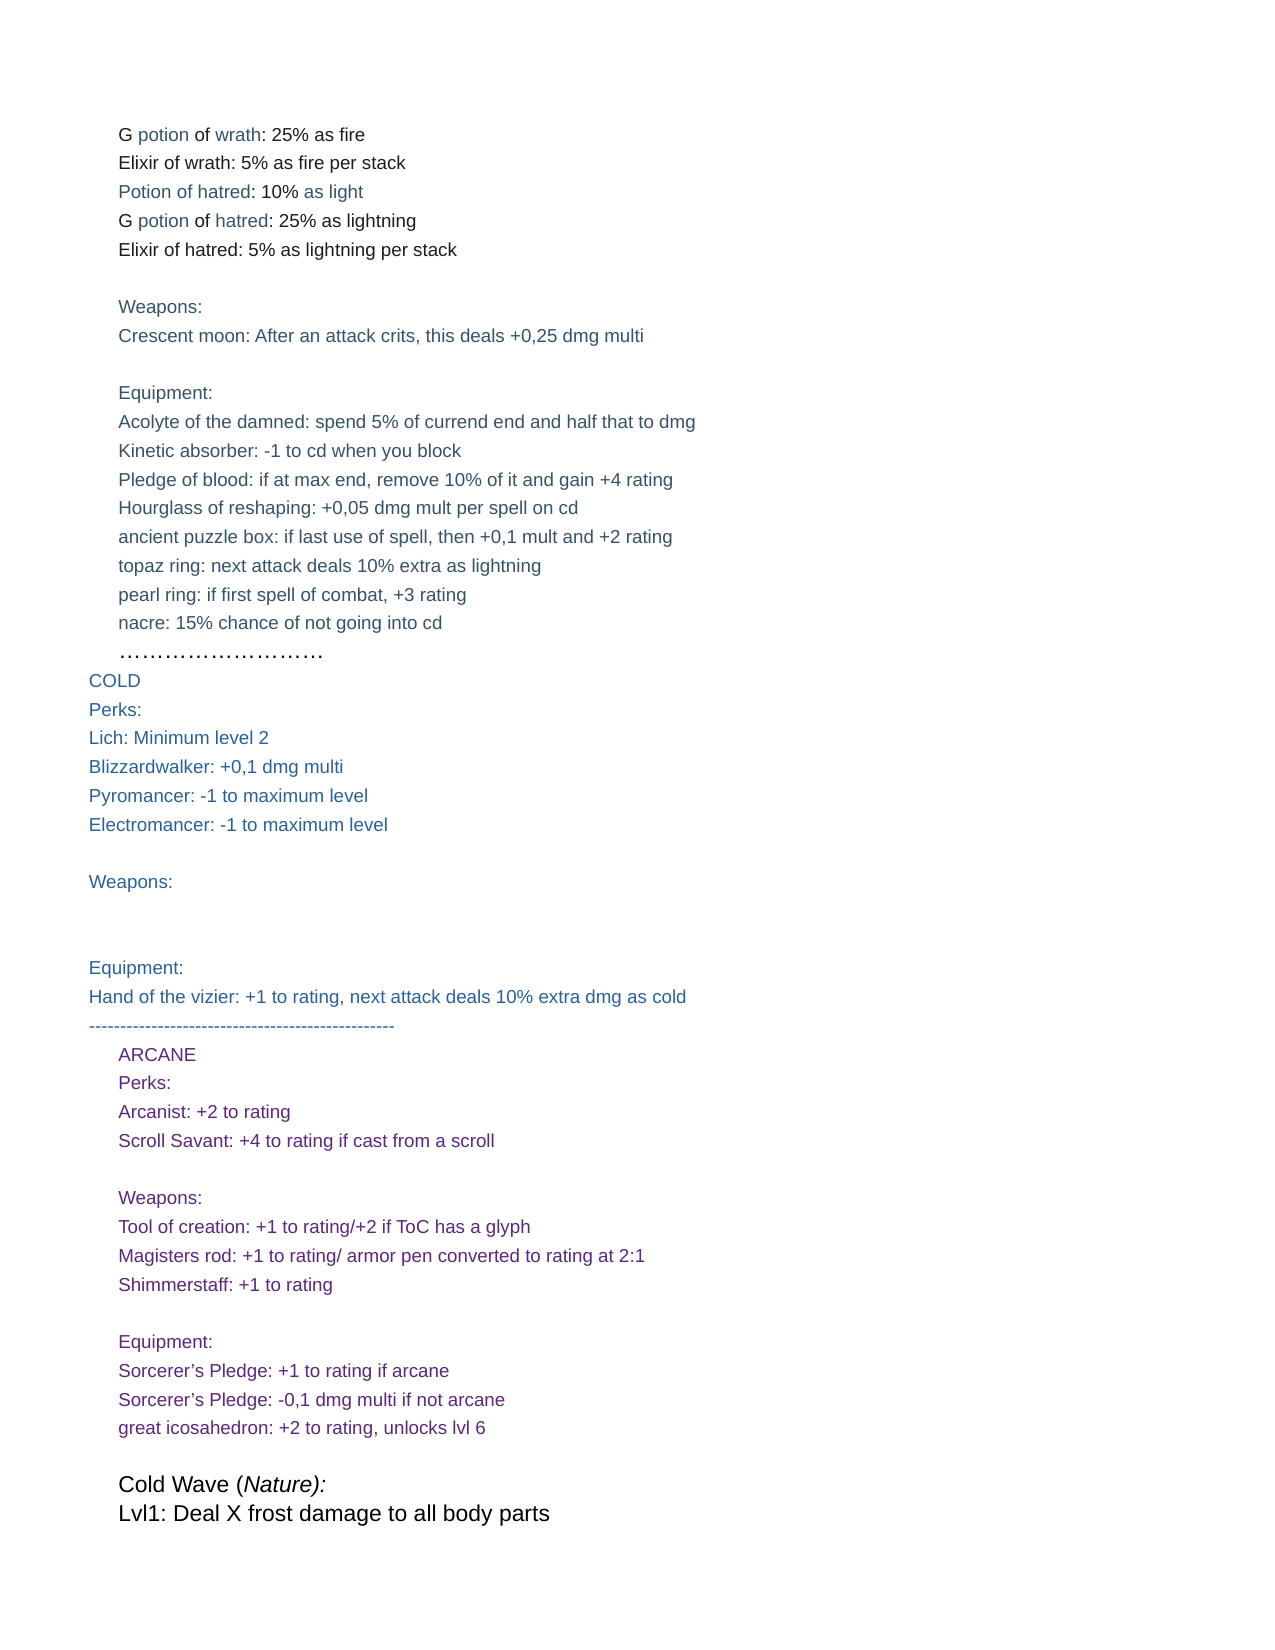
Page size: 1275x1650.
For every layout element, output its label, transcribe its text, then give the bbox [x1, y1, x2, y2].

text Weapons: [118, 291, 1157, 319]
text Kinetic absorber: -1 to cd when you block [118, 434, 1157, 463]
text Sorcerer’s Pledge: -0,1 dmg multi if not arcane [118, 1383, 1157, 1412]
text Magisters rod: +1 to rating/ armor pen converted to rating at 2:1 [118, 1239, 1157, 1268]
text Sorcerer’s Pledge: +1 to rating if arcane [118, 1354, 1157, 1383]
text Hourglass of reshaping: +0,05 dmg mult per spell on cd [118, 492, 1157, 521]
text Equipment: [118, 1326, 1157, 1354]
text Perks: [118, 1067, 1157, 1096]
text Pledge of blood: if at max end, remove 10% of it and gain +4 rating [118, 463, 1157, 492]
text Weapons: [118, 1182, 1157, 1211]
text Hand of the vizier: +1 to rating, next attack deals 10% extra dmg as cold [89, 981, 1157, 1009]
text G potion of hatred: 25% as lightning [118, 204, 1157, 233]
text COLD [89, 664, 1157, 693]
text Arcanist: +2 to rating [118, 1096, 1157, 1124]
text G potion of wrath: 25% as fire [118, 118, 1157, 147]
text Elixir of hatred: 5% as lightning per stack [118, 233, 1157, 262]
text Elixir of wrath: 5% as fire per stack [118, 147, 1157, 176]
text Crescent moon: After an attack crits, this deals +0,25 dmg multi [118, 319, 1157, 348]
text ------------------------------------------------- [89, 1009, 1157, 1038]
text Blizzardwalker: +0,1 dmg multi [89, 751, 1157, 779]
text ARCANE [118, 1038, 1157, 1067]
text ……………………… [118, 636, 1157, 664]
text Electromancer: -1 to maximum level [89, 808, 1157, 837]
text Scroll Savant: +4 to rating if cast from a scroll [118, 1124, 1157, 1153]
text topaz ring: next attack deals 10% extra as lightning [118, 549, 1157, 578]
text Tool of creation: +1 to rating/+2 if ToC has a glyph [118, 1211, 1157, 1239]
text Weapons: [89, 866, 1157, 894]
text Equipment: [118, 377, 1157, 406]
text Potion of hatred: 10% as light [118, 176, 1157, 204]
text Shimmerstaff: +1 to rating [118, 1268, 1157, 1297]
text Lich: Minimum level 2 [89, 722, 1157, 751]
text great icosahedron: +2 to rating, unlocks lvl 6 [118, 1412, 1157, 1441]
text nacre: 15% chance of not going into cd [118, 607, 1157, 636]
text Cold Wave (Nature): Lvl1: Deal X frost damage to all body parts [118, 1469, 1157, 1527]
text Acolyte of the damned: spend 5% of currend end and half that to dmg [118, 406, 1157, 434]
text Perks: [89, 693, 1157, 722]
text Equipment: [89, 952, 1157, 981]
text pearl ring: if first spell of combat, +3 rating [118, 578, 1157, 607]
text ancient puzzle box: if last use of spell, then +0,1 mult and +2 rating [118, 521, 1157, 549]
text Pyromancer: -1 to maximum level [89, 779, 1157, 808]
